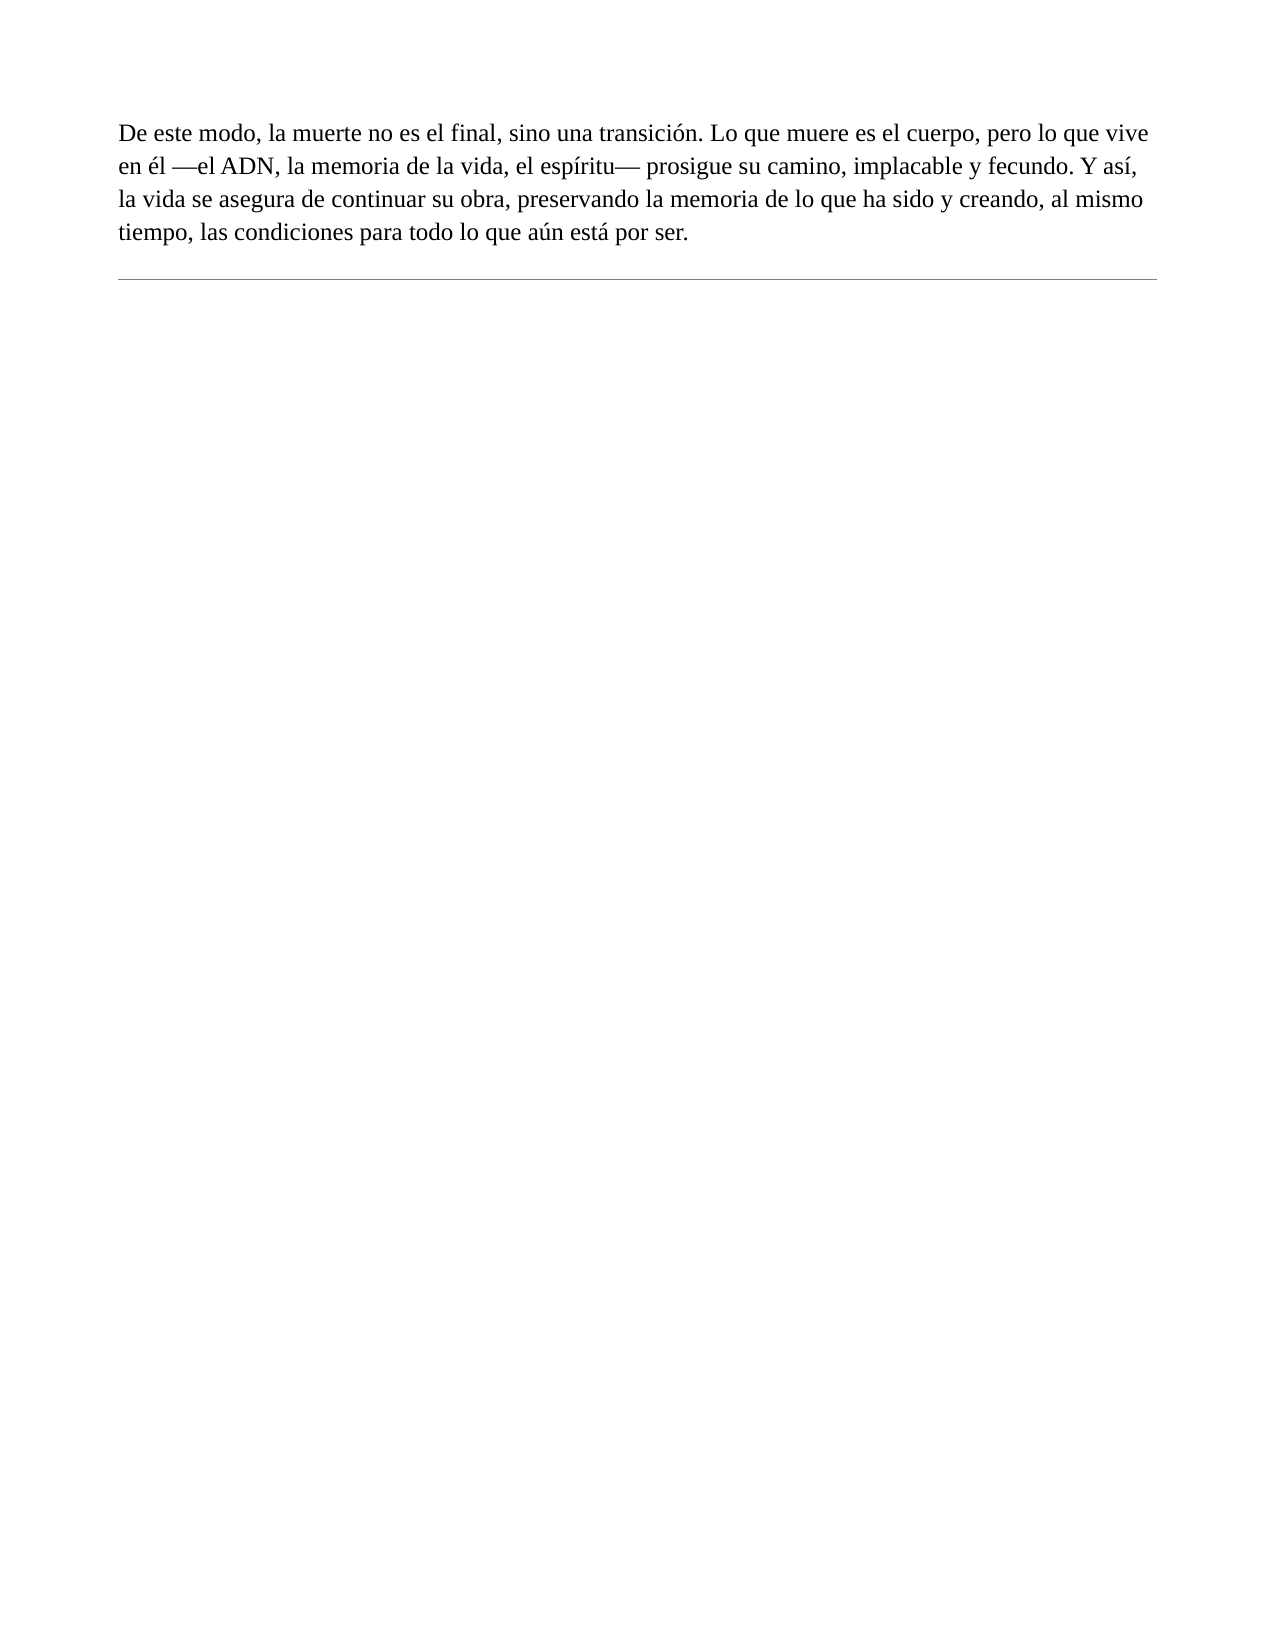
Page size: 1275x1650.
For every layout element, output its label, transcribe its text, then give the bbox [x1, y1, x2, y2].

text De este modo, la muerte no es el final, sino una transición. Lo que muere es el cuerpo, pero lo que vive en él —el ADN, la memoria de la vida, el espíritu— prosigue su camino, implacable y fecundo. Y así, la vida se asegura de continuar su obra, preservando la memoria de lo que ha sido y creando, al mismo tiempo, las condiciones para todo lo que aún está por ser. [118, 118, 1157, 246]
